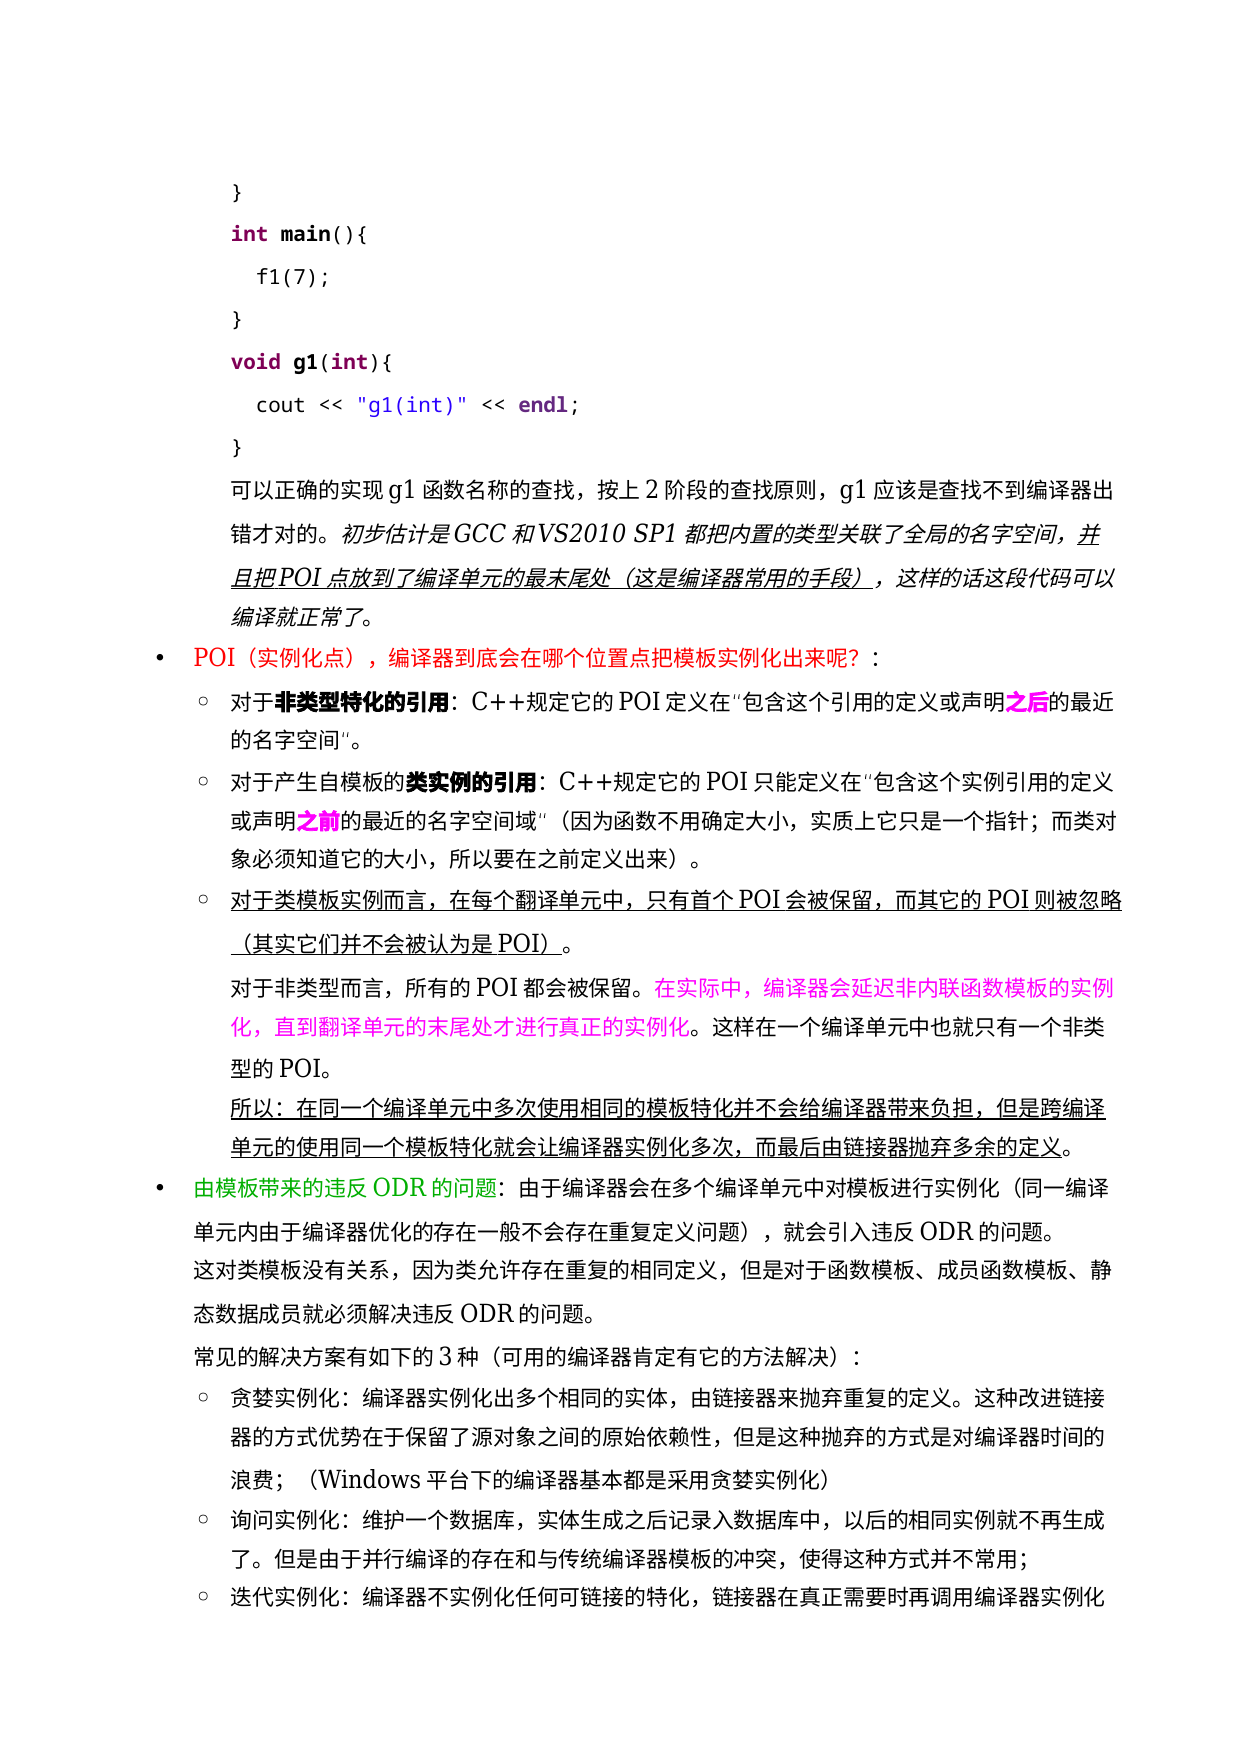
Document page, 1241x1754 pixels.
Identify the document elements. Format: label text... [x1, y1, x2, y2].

list POI（实例化点），编译器到底会在哪个位置点把模板实例化出来呢？： [156, 643, 1122, 672]
list 对于类模板实例而言，在每个翻译单元中，只有首个POI会被保留，而其它的POI则被忽略（其实它们并不会被认为是POI）。 对于非类型而言，所有的POI都会被保留。在实际中，编译器会延迟非内联函数模板的实例化，直到翻译单元的末尾处才进行真正的实例化。这样在一个编译单元中也就只有一个非类型的POI。 所以：在同一个编译单元中多次使用相同的模板特化并不会给编译器带来负担，但是跨编译单元的使用同一个模板特化就会让编译器实例化多次，而最后由链接器抛弃多余的定义。 [193, 885, 1122, 1160]
list 对于产生自模板的类实例的引用：C++规定它的POI只能定义在“包含这个实例引用的定义或声明之前的最近的名字空间域“（因为函数不用确定大小，实质上它只是一个指针；而类对象必须知道它的大小，所以要在之前定义出来）。 [193, 767, 1122, 872]
list 询问实例化：维护一个数据库，实体生成之后记录入数据库中，以后的相同实例就不再生成了。但是由于并行编译的存在和与传统编译器模板的冲突，使得这种方式并不常用； [193, 1508, 1122, 1572]
list 迭代实例化：编译器不实例化任何可链接的特化，链接器在真正需要时再调用编译器实例化 [193, 1585, 1122, 1611]
list 贪婪实例化：编译器实例化出多个相同的实体，由链接器来抛弃重复的定义。这种改进链接器的方式优势在于保留了源对象之间的原始依赖性，但是这种抛弃的方式是对编译器时间的浪费；（Windows平台下的编译器基本都是采用贪婪实例化） [193, 1386, 1122, 1494]
list } int main(){ f1(7); } void g1(int){ cout << "g1(int)" << endl; } 可以正确的实现g1函数名称的查找，按上2阶段的查找原则，g1应该是查找不到编译器出错才对的。初步估计是GCC和VS2010 SP1都把内置的类型关联了全局的名字空间，并且把POI点放到了编译单元的最末尾处（这是编译器常用的手段），这样的话这段代码可以编译就正常了。 [193, 177, 1122, 630]
list 对于非类型特化的引用：C++规定它的POI定义在“包含这个引用的定义或声明之后的最近的名字空间“。 [193, 687, 1122, 754]
list 由模板带来的违反ODR的问题：由于编译器会在多个编译单元中对模板进行实例化（同一编译单元内由于编译器优化的存在一般不会存在重复定义问题），就会引入违反ODR的问题。 这对类模板没有关系，因为类允许存在重复的相同定义，但是对于函数模板、成员函数模板、静态数据成员就必须解决违反ODR的问题。 常见的解决方案有如下的3种（可用的编译器肯定有它的方法解决）： [156, 1173, 1122, 1372]
